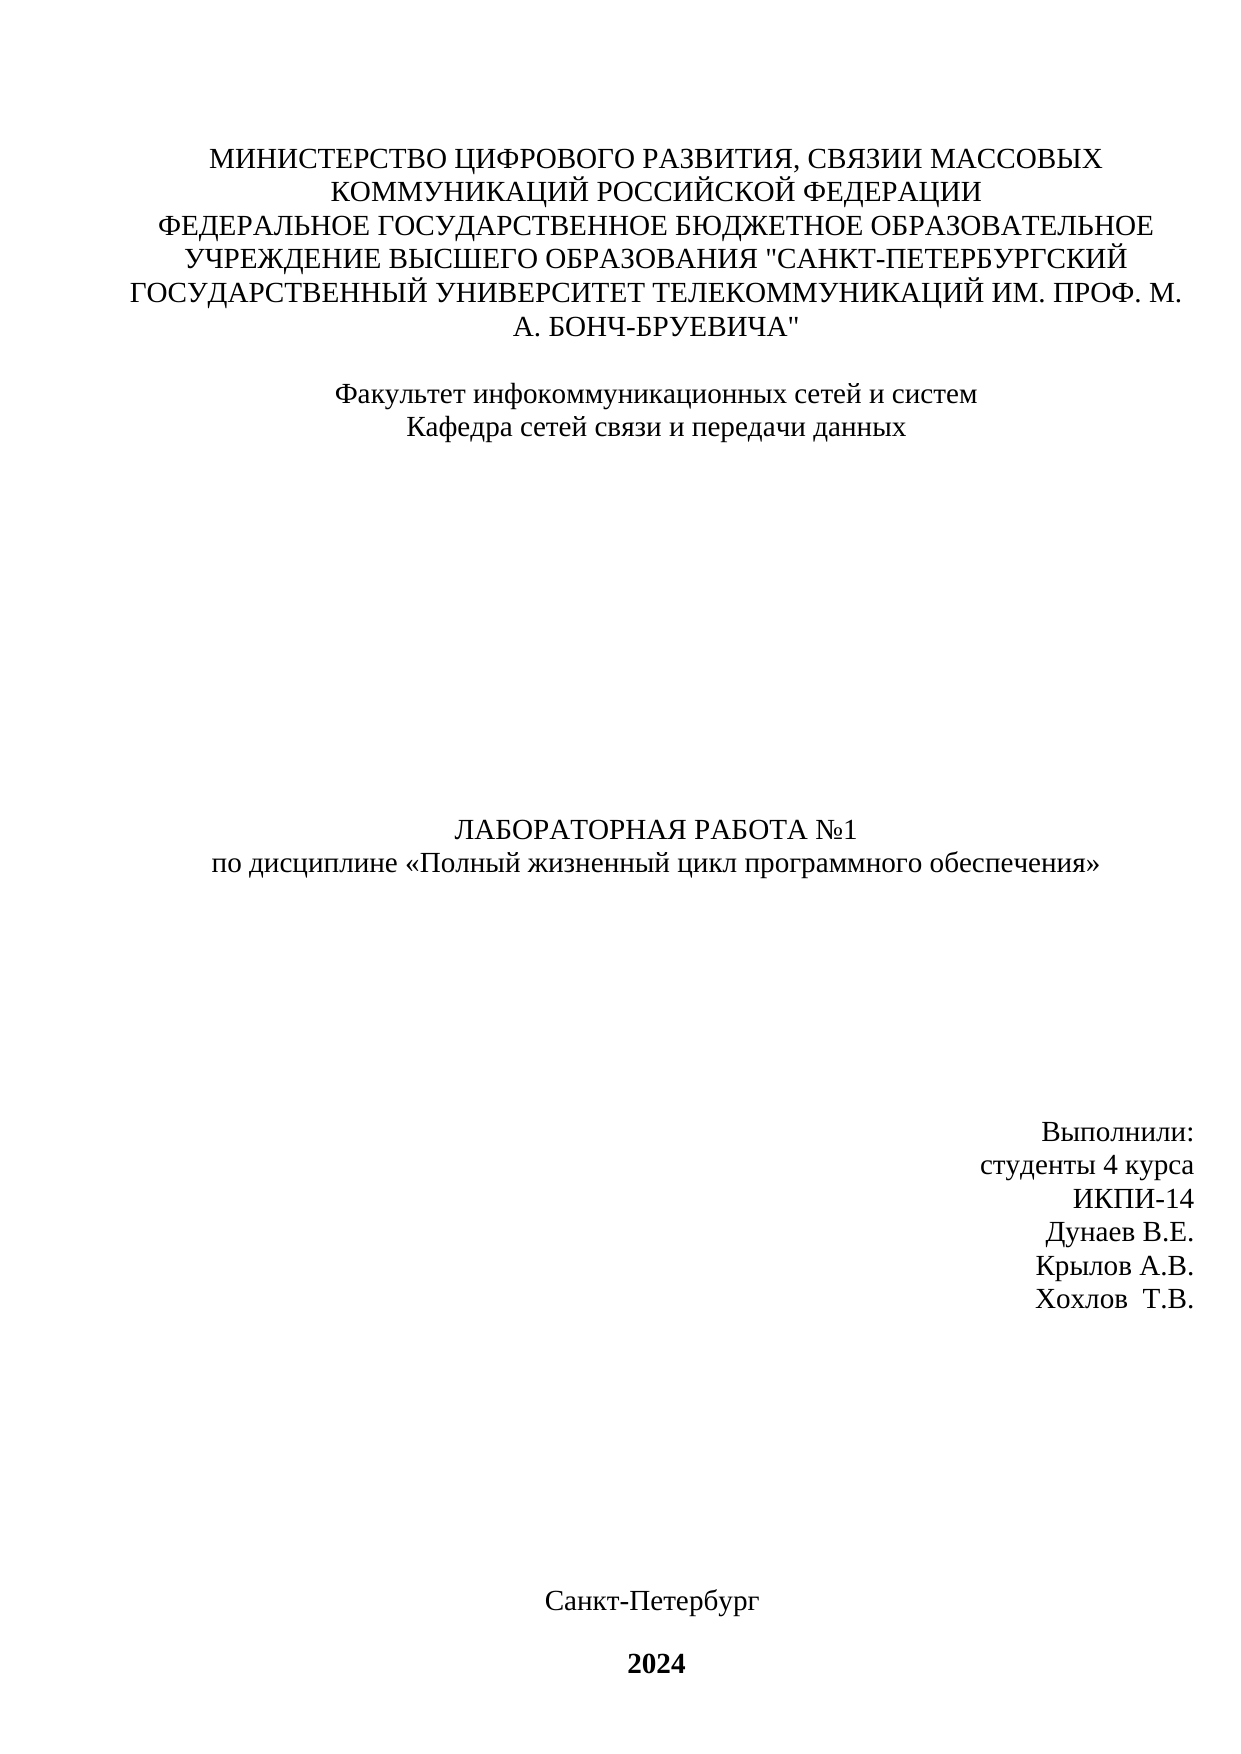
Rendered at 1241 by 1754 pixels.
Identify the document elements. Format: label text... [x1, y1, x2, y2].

text Крылов А.В. [118, 1248, 1194, 1281]
text по дисциплине «Полный жизненный цикл программного обеспечения» [118, 845, 1194, 879]
text Санкт-Петербург [137, 1583, 1093, 1617]
text ФЕДЕРАЛЬНОЕ ГОСУДАРСТВЕННОЕ БЮДЖЕТНОЕ ОБРАЗОВАТЕЛЬНОЕ УЧРЕЖДЕНИЕ ВЫСШЕГО ОБРАЗОВАНИЯ "САНКТ-ПЕТЕРБУРГСКИЙ [118, 208, 1194, 275]
text МИНИСТЕРСТВО ЦИФРОВОГО РАЗВИТИЯ, СВЯЗИИ МАССОВЫХ КОММУНИКАЦИЙ РОССИЙСКОЙ ФЕДЕРАЦИИ [118, 141, 1194, 208]
text Дунаев В.Е. [118, 1214, 1194, 1248]
text Факультет инфокоммуникационных сетей и систем [118, 376, 1194, 409]
text Хохлов Т.В. [118, 1281, 1194, 1315]
text студенты 4 курса [118, 1147, 1194, 1181]
text Выполнили: [118, 1114, 1194, 1147]
text Кафедра сетей связи и передачи данных [118, 409, 1194, 443]
text ИКПИ-14 [118, 1181, 1194, 1214]
text ЛАБОРАТОРНАЯ РАБОТА №1 [118, 812, 1194, 845]
text ГОСУДАРСТВЕННЫЙ УНИВЕРСИТЕТ ТЕЛЕКОММУНИКАЦИЙ ИМ. ПРОФ. М. А. БОНЧ-БРУЕВИЧА" [118, 275, 1194, 342]
